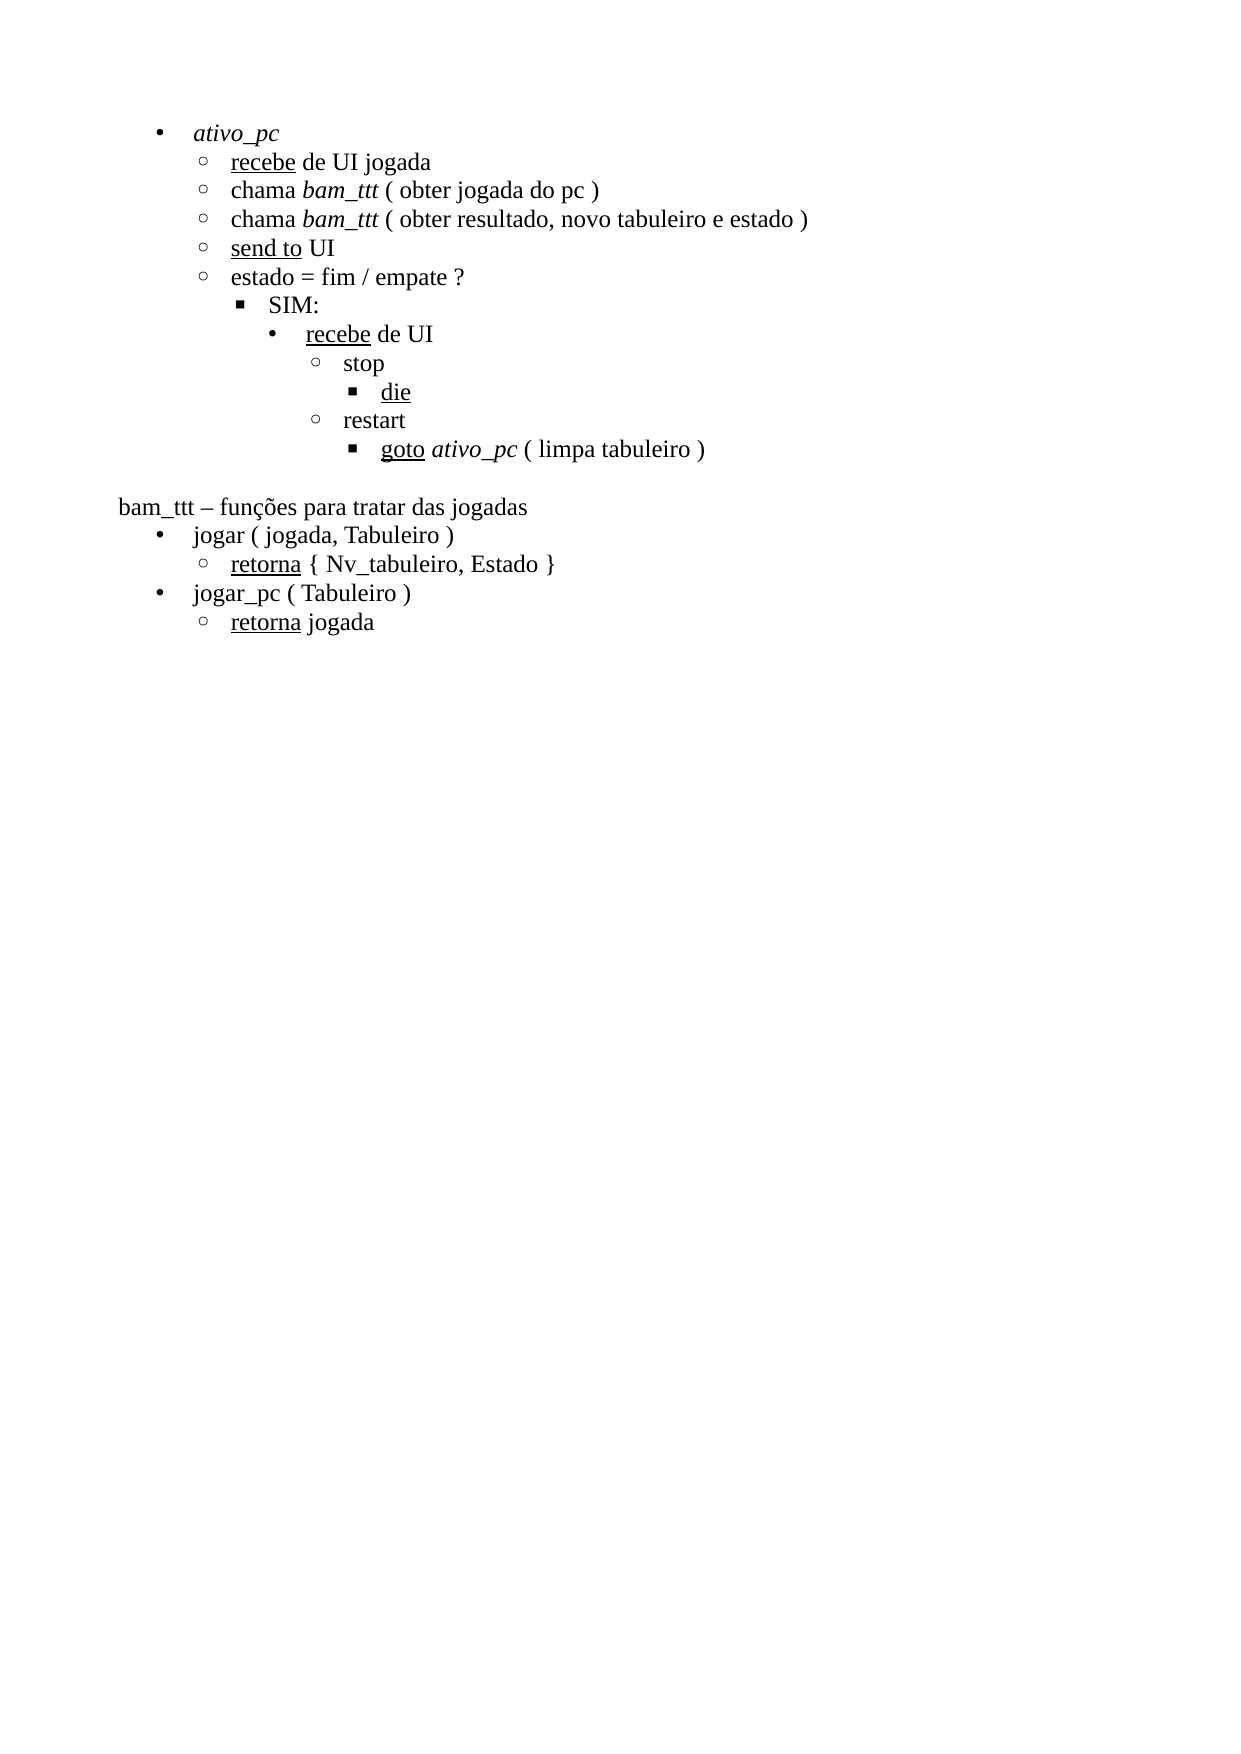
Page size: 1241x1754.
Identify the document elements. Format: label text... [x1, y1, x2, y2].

list chama bam_ttt ( obter jogada do pc ) [193, 176, 1122, 204]
list stop [306, 348, 1122, 377]
list retorna { Nv_tabuleiro, Estado } [193, 549, 1122, 578]
list jogar ( jogada, Tabuleiro ) [156, 521, 1122, 549]
list estado = fim / empate ? [193, 262, 1122, 291]
list send to UI [193, 233, 1122, 262]
list restart [306, 406, 1122, 434]
list die [343, 377, 1122, 406]
list chama bam_ttt ( obter resultado, novo tabuleiro e estado ) [193, 204, 1122, 233]
list SIM: [231, 291, 1122, 319]
list goto ativo_pc ( limpa tabuleiro ) [343, 434, 1122, 463]
list retorna jogada [193, 607, 1122, 636]
list recebe de UI [268, 319, 1122, 348]
text bam_ttt – funções para tratar das jogadas [118, 492, 1122, 521]
list recebe de UI jogada [193, 147, 1122, 176]
list ativo_pc [156, 118, 1122, 147]
list jogar_pc ( Tabuleiro ) [156, 578, 1122, 607]
